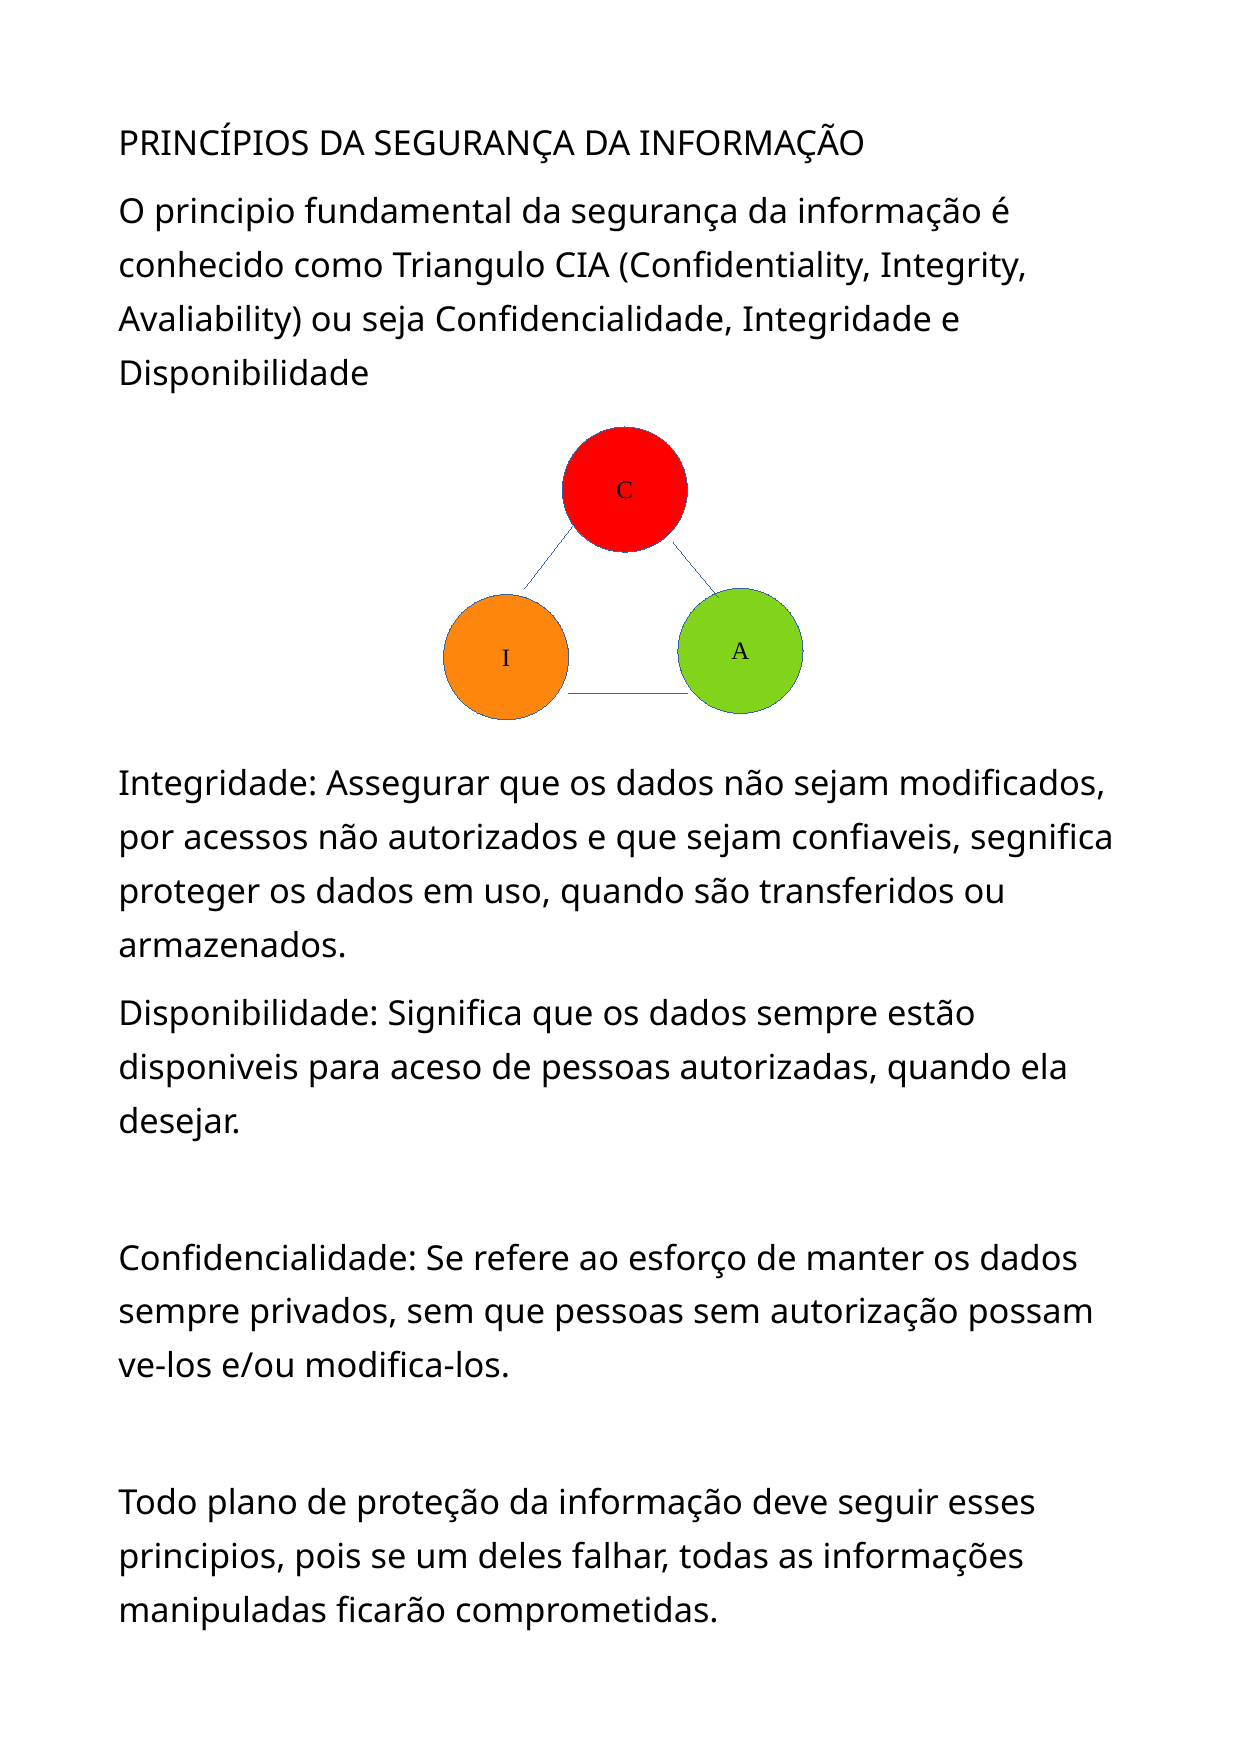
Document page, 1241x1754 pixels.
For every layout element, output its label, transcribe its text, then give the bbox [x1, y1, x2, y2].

text Disponibilidade: Significa que os dados sempre estão disponiveis para aceso de pessoas autorizadas, quando ela desejar. [118, 989, 1122, 1143]
text Integridade: Assegurar que os dados não sejam modificados, por acessos não autorizados e que sejam confiaveis, segnifica proteger os dados em uso, quando são transferidos ou armazenados. [118, 759, 1122, 967]
text Todo plano de proteção da informação deve seguir esses principios, pois se um deles falhar, todas as informações manipuladas ficarão comprometidas. [118, 1478, 1122, 1632]
text Confidencialidade: Se refere ao esforço de manter os dados sempre privados, sem que pessoas sem autorização possam ve-los e/ou modifica-los. [118, 1233, 1122, 1388]
text O principio fundamental da segurança da informação é conhecido como Triangulo CIA (Confidentiality, Integrity, Avaliability) ou seja Confidencialidade, Integridade e Disponibilidade [118, 187, 1122, 395]
text PRINCÍPIOS DA SEGURANÇA DA INFORMAÇÃO [118, 118, 1122, 165]
